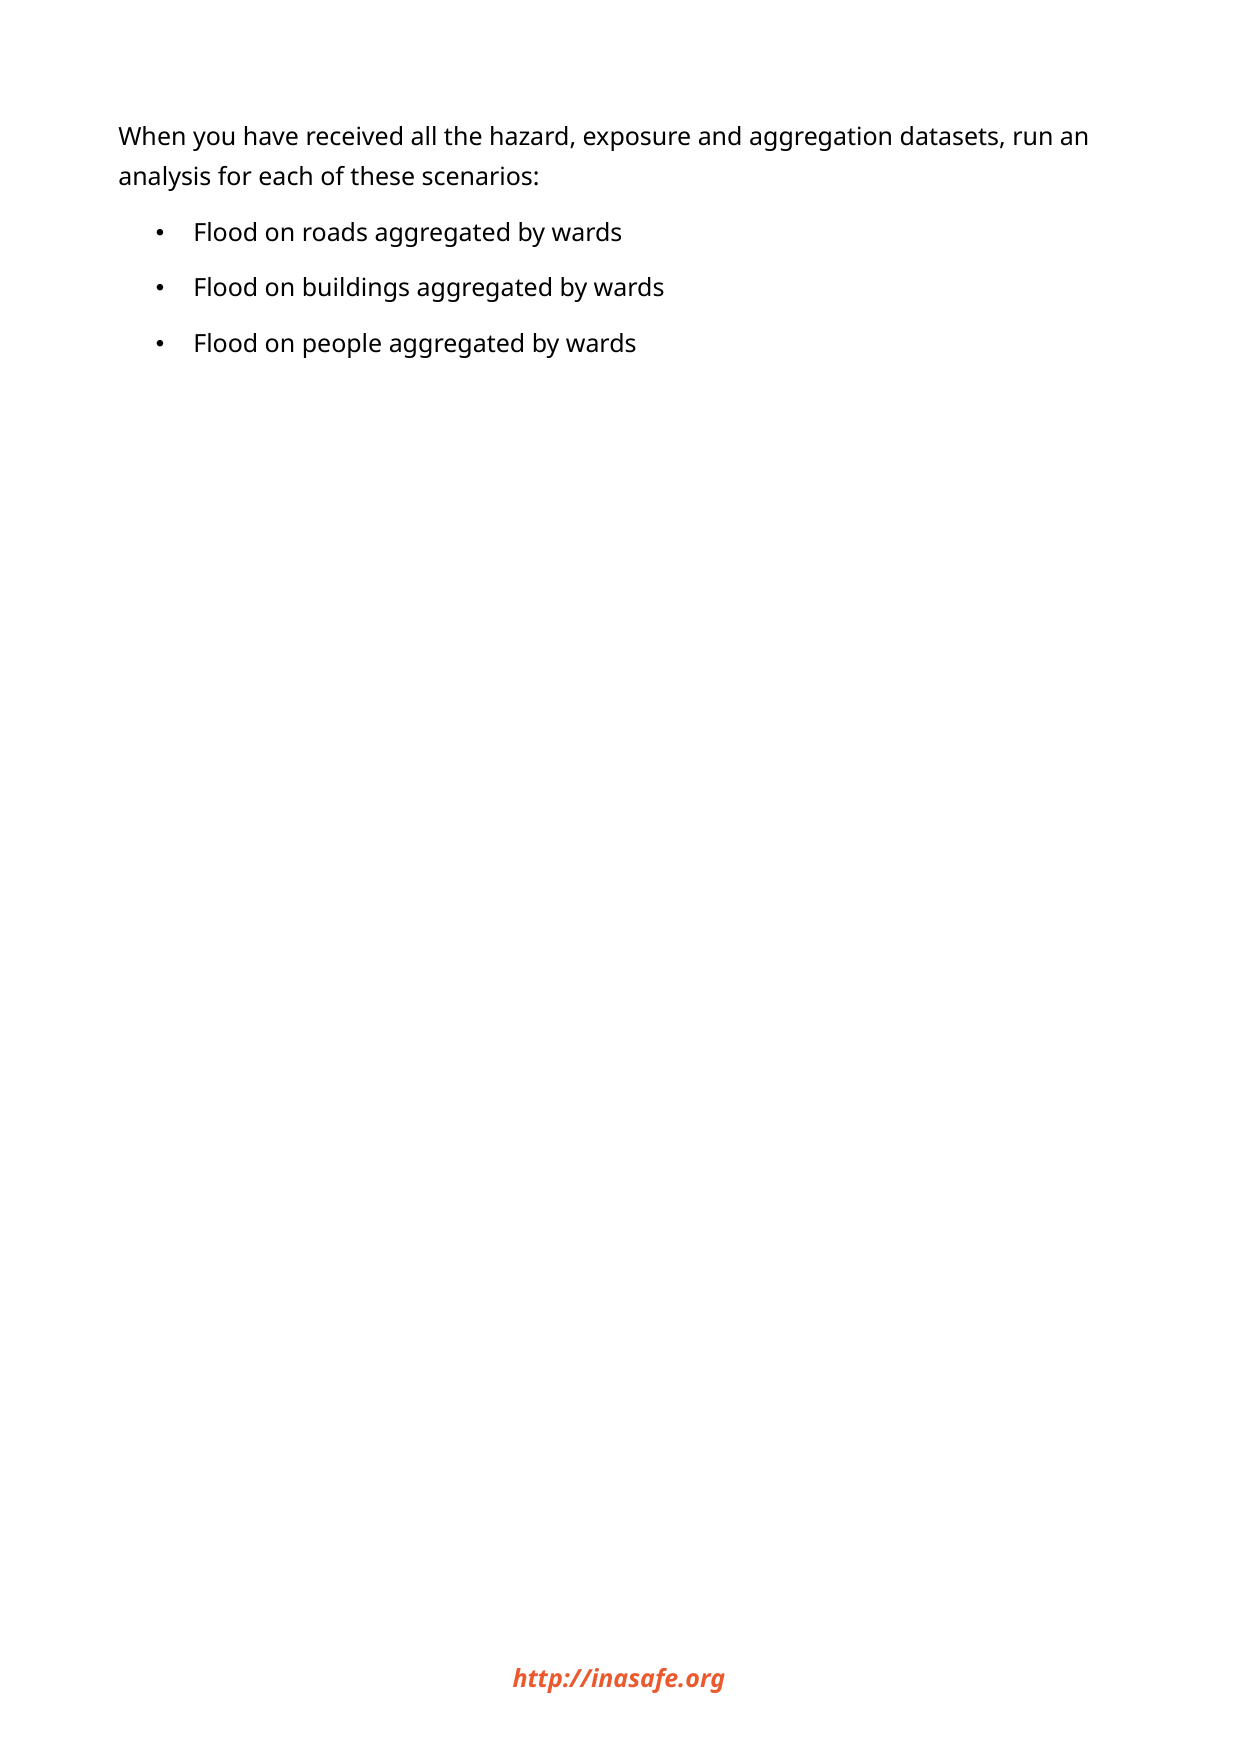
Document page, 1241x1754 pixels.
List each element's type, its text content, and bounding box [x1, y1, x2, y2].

text When you have received all the hazard, exposure and aggregation datasets, run an analysis for each of these scenarios: [118, 118, 1122, 193]
list Flood on buildings aggregated by wards [156, 270, 1122, 304]
list Flood on roads aggregated by wards [156, 214, 1122, 248]
list Flood on people aggregated by wards [156, 325, 1122, 359]
